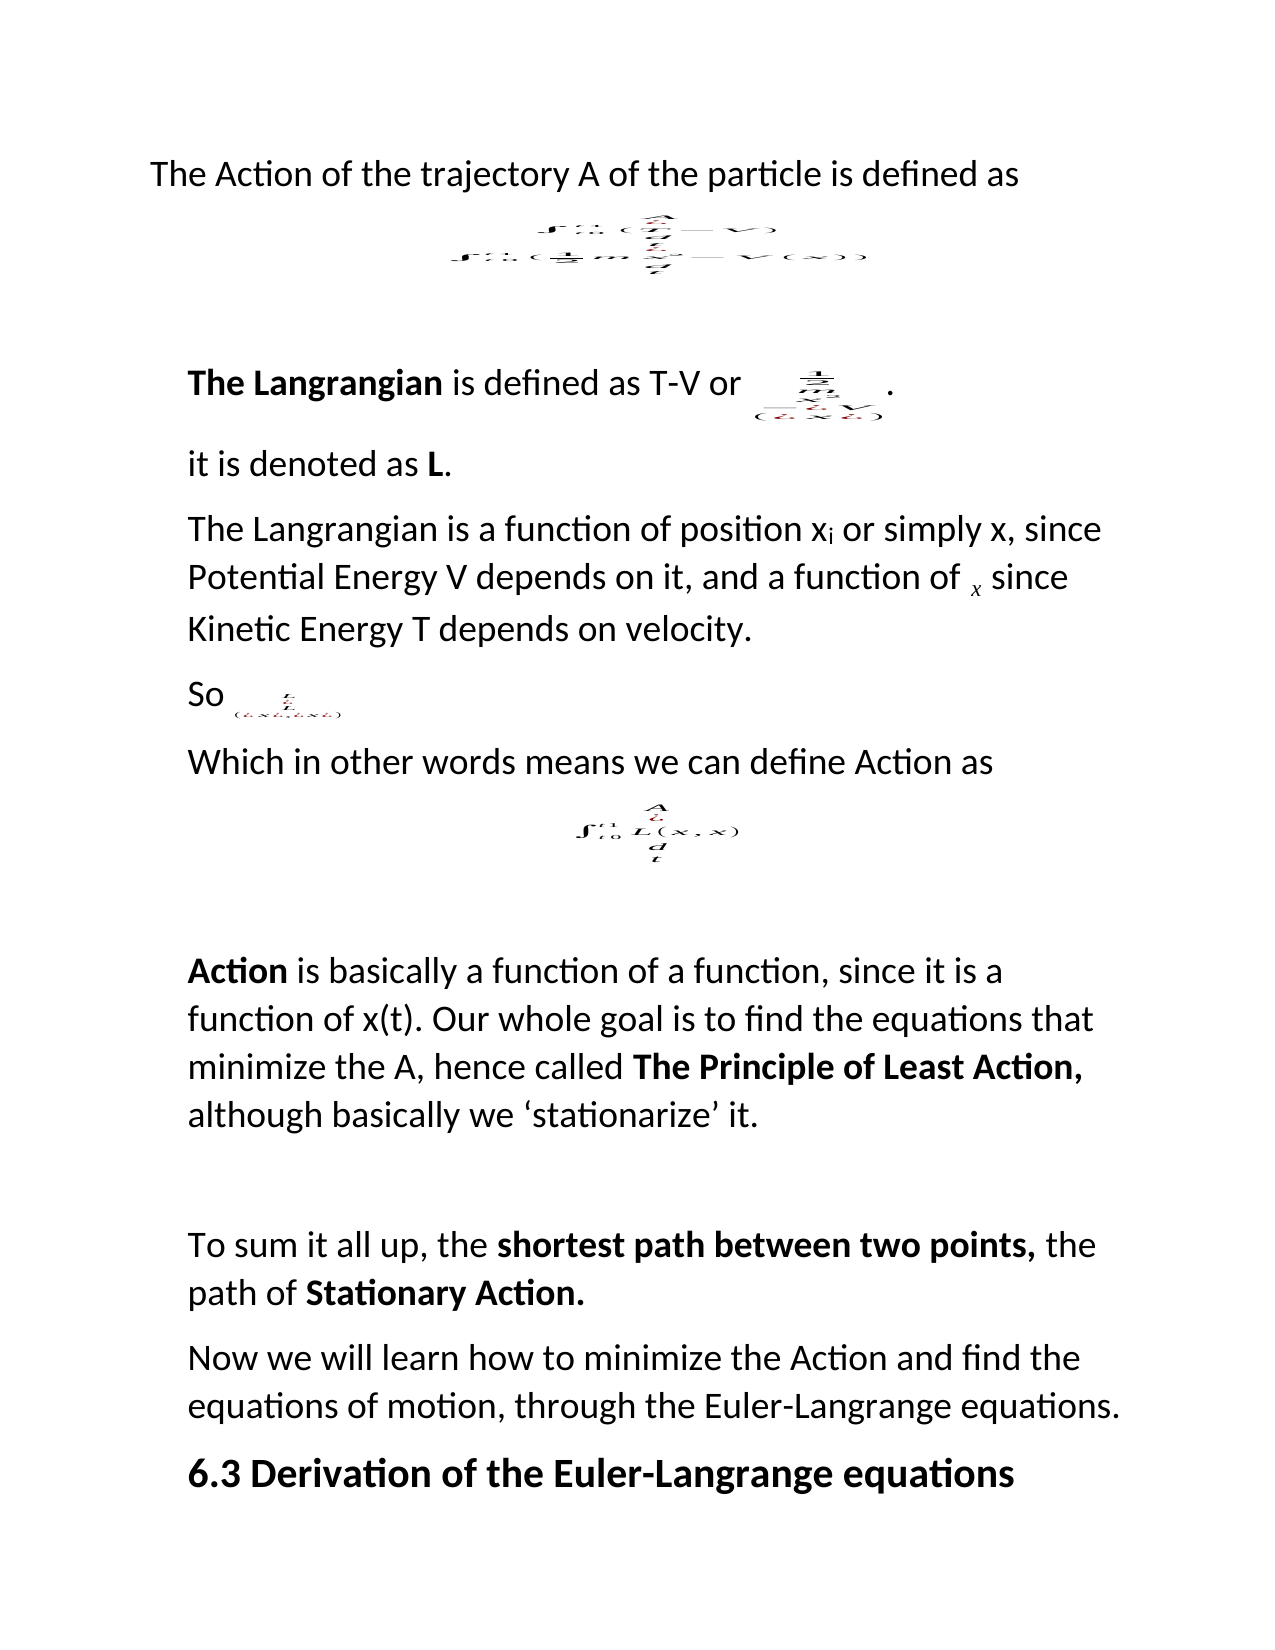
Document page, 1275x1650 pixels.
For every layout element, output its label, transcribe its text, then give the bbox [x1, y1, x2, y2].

text So [187, 669, 1125, 719]
text The Action of the trajectory A of the particle is defined as [150, 150, 1125, 196]
text Action is basically a function of a function, since it is a function of x(t). Our whole goal is to find the equations that minimize the A, hence called The Principle of Least Action, although basically we ‘stationarize’ it. [187, 947, 1125, 1137]
text it is denoted as L. [187, 440, 1125, 486]
text The Langrangian is defined as T-V or . [187, 359, 1125, 421]
text Which in other words means we can define Action as [187, 738, 1125, 784]
text 6.3 Derivation of the Euler-Langrange equations [187, 1447, 1125, 1497]
text To sum it all up, the shortest path between two points, the path of Stationary Action. [187, 1221, 1125, 1315]
text Now we will learn how to minimize the Action and find the equations of motion, through the Euler-Langrange equations. [187, 1334, 1125, 1428]
text The Langrangian is a function of position xi or simply x, since Potential Energy V depends on it, and a function of since Kinetic Energy T depends on velocity. [187, 505, 1125, 651]
